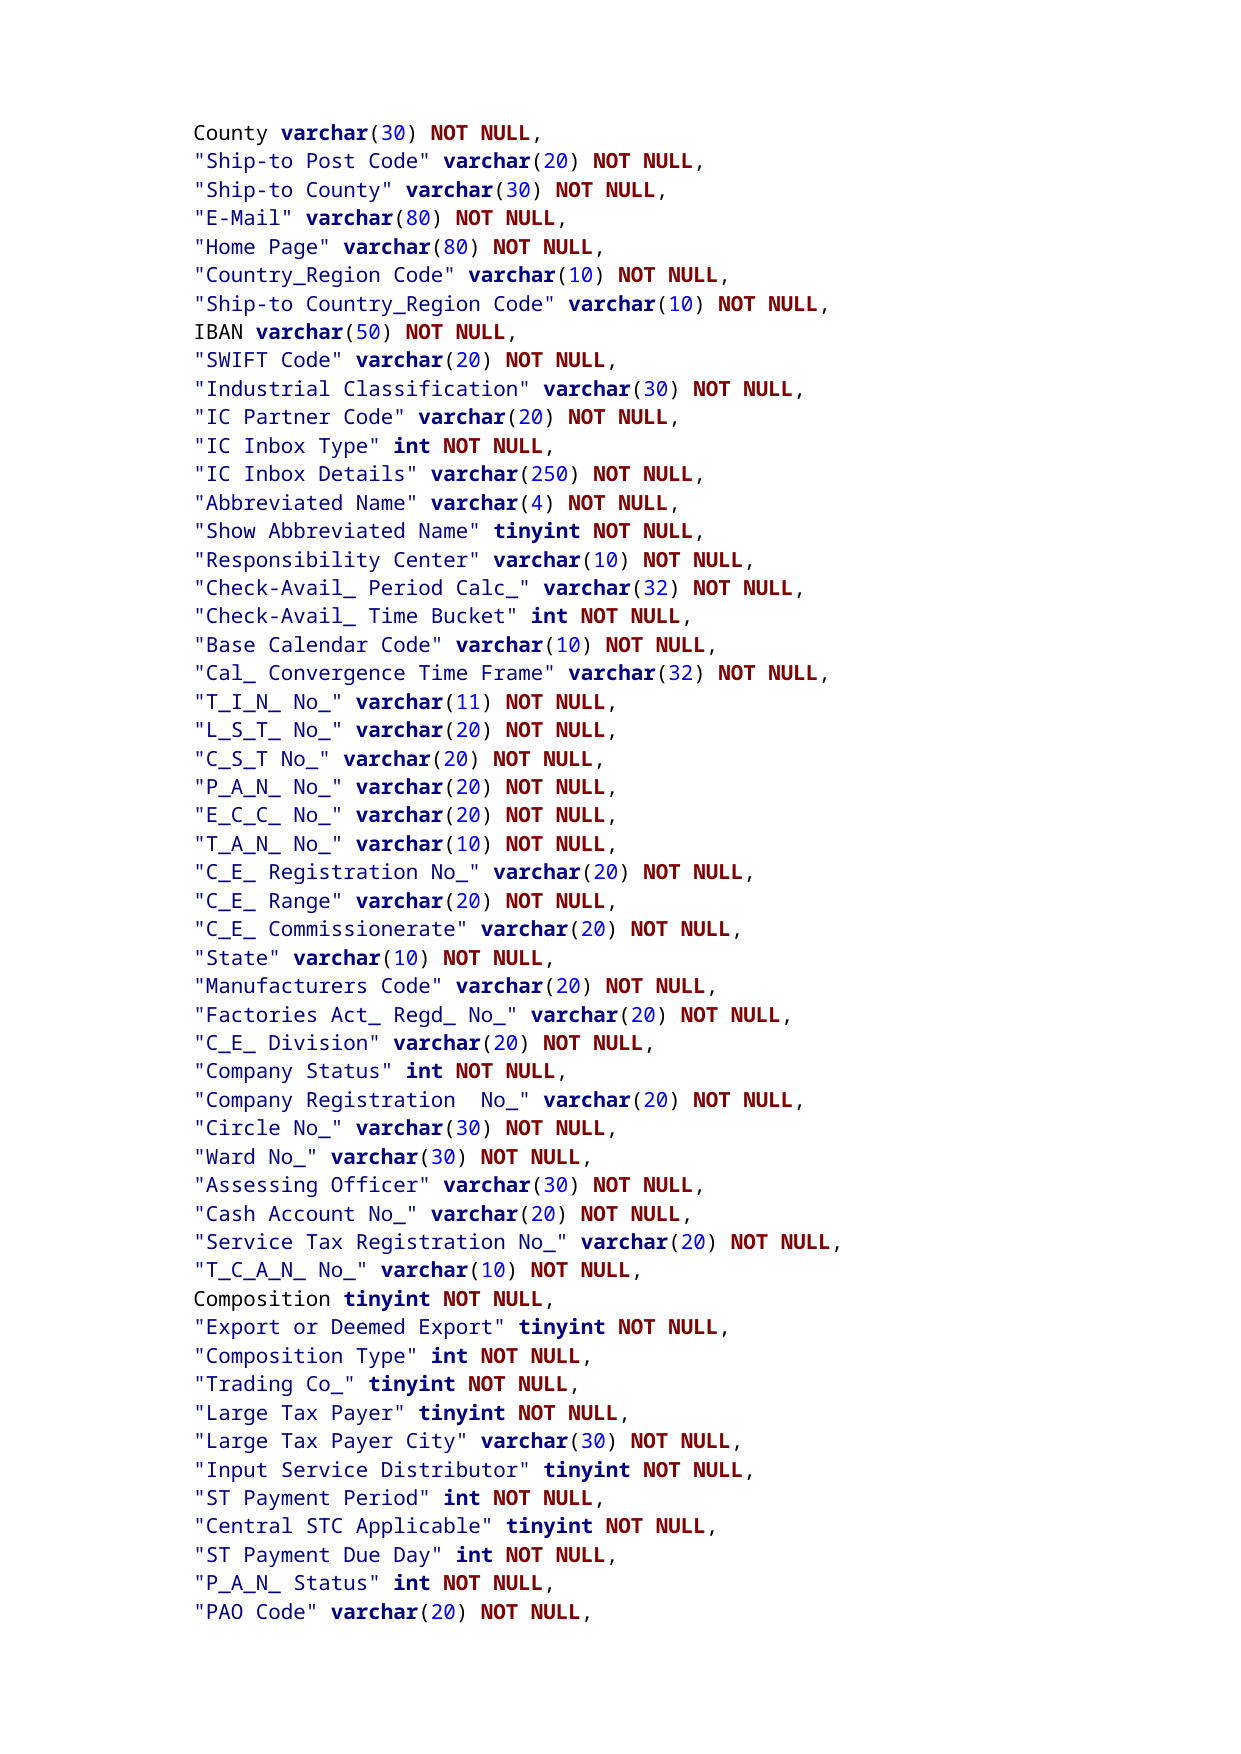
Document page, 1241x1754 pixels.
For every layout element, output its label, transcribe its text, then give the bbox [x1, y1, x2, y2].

text "Cal_ Convergence Time Frame" varchar(32) NOT NULL, [118, 658, 1122, 687]
text "IC Inbox Details" varchar(250) NOT NULL, [118, 459, 1122, 488]
text "Home Page" varchar(80) NOT NULL, [118, 232, 1122, 260]
text "Ship-to County" varchar(30) NOT NULL, [118, 175, 1122, 203]
text "Manufacturers Code" varchar(20) NOT NULL, [118, 971, 1122, 1000]
text IBAN varchar(50) NOT NULL, [118, 317, 1122, 346]
text "E_C_C_ No_" varchar(20) NOT NULL, [118, 801, 1122, 829]
text "P_A_N_ No_" varchar(20) NOT NULL, [118, 772, 1122, 801]
text "Trading Co_" tinyint NOT NULL, [118, 1369, 1122, 1398]
text "Composition Type" int NOT NULL, [118, 1341, 1122, 1369]
text "Cash Account No_" varchar(20) NOT NULL, [118, 1199, 1122, 1227]
text "C_E_ Commissionerate" varchar(20) NOT NULL, [118, 914, 1122, 943]
text "Abbreviated Name" varchar(4) NOT NULL, [118, 488, 1122, 516]
text "T_A_N_ No_" varchar(10) NOT NULL, [118, 829, 1122, 857]
text "Large Tax Payer City" varchar(30) NOT NULL, [118, 1426, 1122, 1455]
text "Industrial Classification" varchar(30) NOT NULL, [118, 374, 1122, 402]
text County varchar(30) NOT NULL, [118, 118, 1122, 147]
text "Check-Avail_ Time Bucket" int NOT NULL, [118, 602, 1122, 630]
text "Show Abbreviated Name" tinyint NOT NULL, [118, 516, 1122, 545]
text "Factories Act_ Regd_ No_" varchar(20) NOT NULL, [118, 1000, 1122, 1028]
text "T_C_A_N_ No_" varchar(10) NOT NULL, [118, 1256, 1122, 1284]
text "Input Service Distributor" tinyint NOT NULL, [118, 1455, 1122, 1483]
text "Central STC Applicable" tinyint NOT NULL, [118, 1512, 1122, 1540]
text "Service Tax Registration No_" varchar(20) NOT NULL, [118, 1227, 1122, 1256]
text "Check-Avail_ Period Calc_" varchar(32) NOT NULL, [118, 573, 1122, 602]
text "PAO Code" varchar(20) NOT NULL, [118, 1597, 1122, 1625]
text "Large Tax Payer" tinyint NOT NULL, [118, 1398, 1122, 1426]
text "C_S_T No_" varchar(20) NOT NULL, [118, 744, 1122, 772]
text "Assessing Officer" varchar(30) NOT NULL, [118, 1170, 1122, 1199]
text "SWIFT Code" varchar(20) NOT NULL, [118, 346, 1122, 374]
text "C_E_ Division" varchar(20) NOT NULL, [118, 1028, 1122, 1057]
text "T_I_N_ No_" varchar(11) NOT NULL, [118, 687, 1122, 715]
text "Ward No_" varchar(30) NOT NULL, [118, 1142, 1122, 1170]
text "IC Partner Code" varchar(20) NOT NULL, [118, 402, 1122, 431]
text "State" varchar(10) NOT NULL, [118, 943, 1122, 971]
text "C_E_ Range" varchar(20) NOT NULL, [118, 886, 1122, 914]
text "Country_Region Code" varchar(10) NOT NULL, [118, 260, 1122, 289]
text "Ship-to Country_Region Code" varchar(10) NOT NULL, [118, 289, 1122, 317]
text "L_S_T_ No_" varchar(20) NOT NULL, [118, 715, 1122, 744]
text "Ship-to Post Code" varchar(20) NOT NULL, [118, 147, 1122, 175]
text "Export or Deemed Export" tinyint NOT NULL, [118, 1312, 1122, 1341]
text "C_E_ Registration No_" varchar(20) NOT NULL, [118, 857, 1122, 886]
text "IC Inbox Type" int NOT NULL, [118, 431, 1122, 459]
text "Circle No_" varchar(30) NOT NULL, [118, 1113, 1122, 1142]
text "ST Payment Due Day" int NOT NULL, [118, 1540, 1122, 1568]
text "P_A_N_ Status" int NOT NULL, [118, 1568, 1122, 1597]
text "ST Payment Period" int NOT NULL, [118, 1483, 1122, 1512]
text "Base Calendar Code" varchar(10) NOT NULL, [118, 630, 1122, 658]
text "E-Mail" varchar(80) NOT NULL, [118, 203, 1122, 232]
text "Company Registration No_" varchar(20) NOT NULL, [118, 1085, 1122, 1113]
text "Responsibility Center" varchar(10) NOT NULL, [118, 545, 1122, 573]
text Composition tinyint NOT NULL, [118, 1284, 1122, 1312]
text "Company Status" int NOT NULL, [118, 1057, 1122, 1085]
